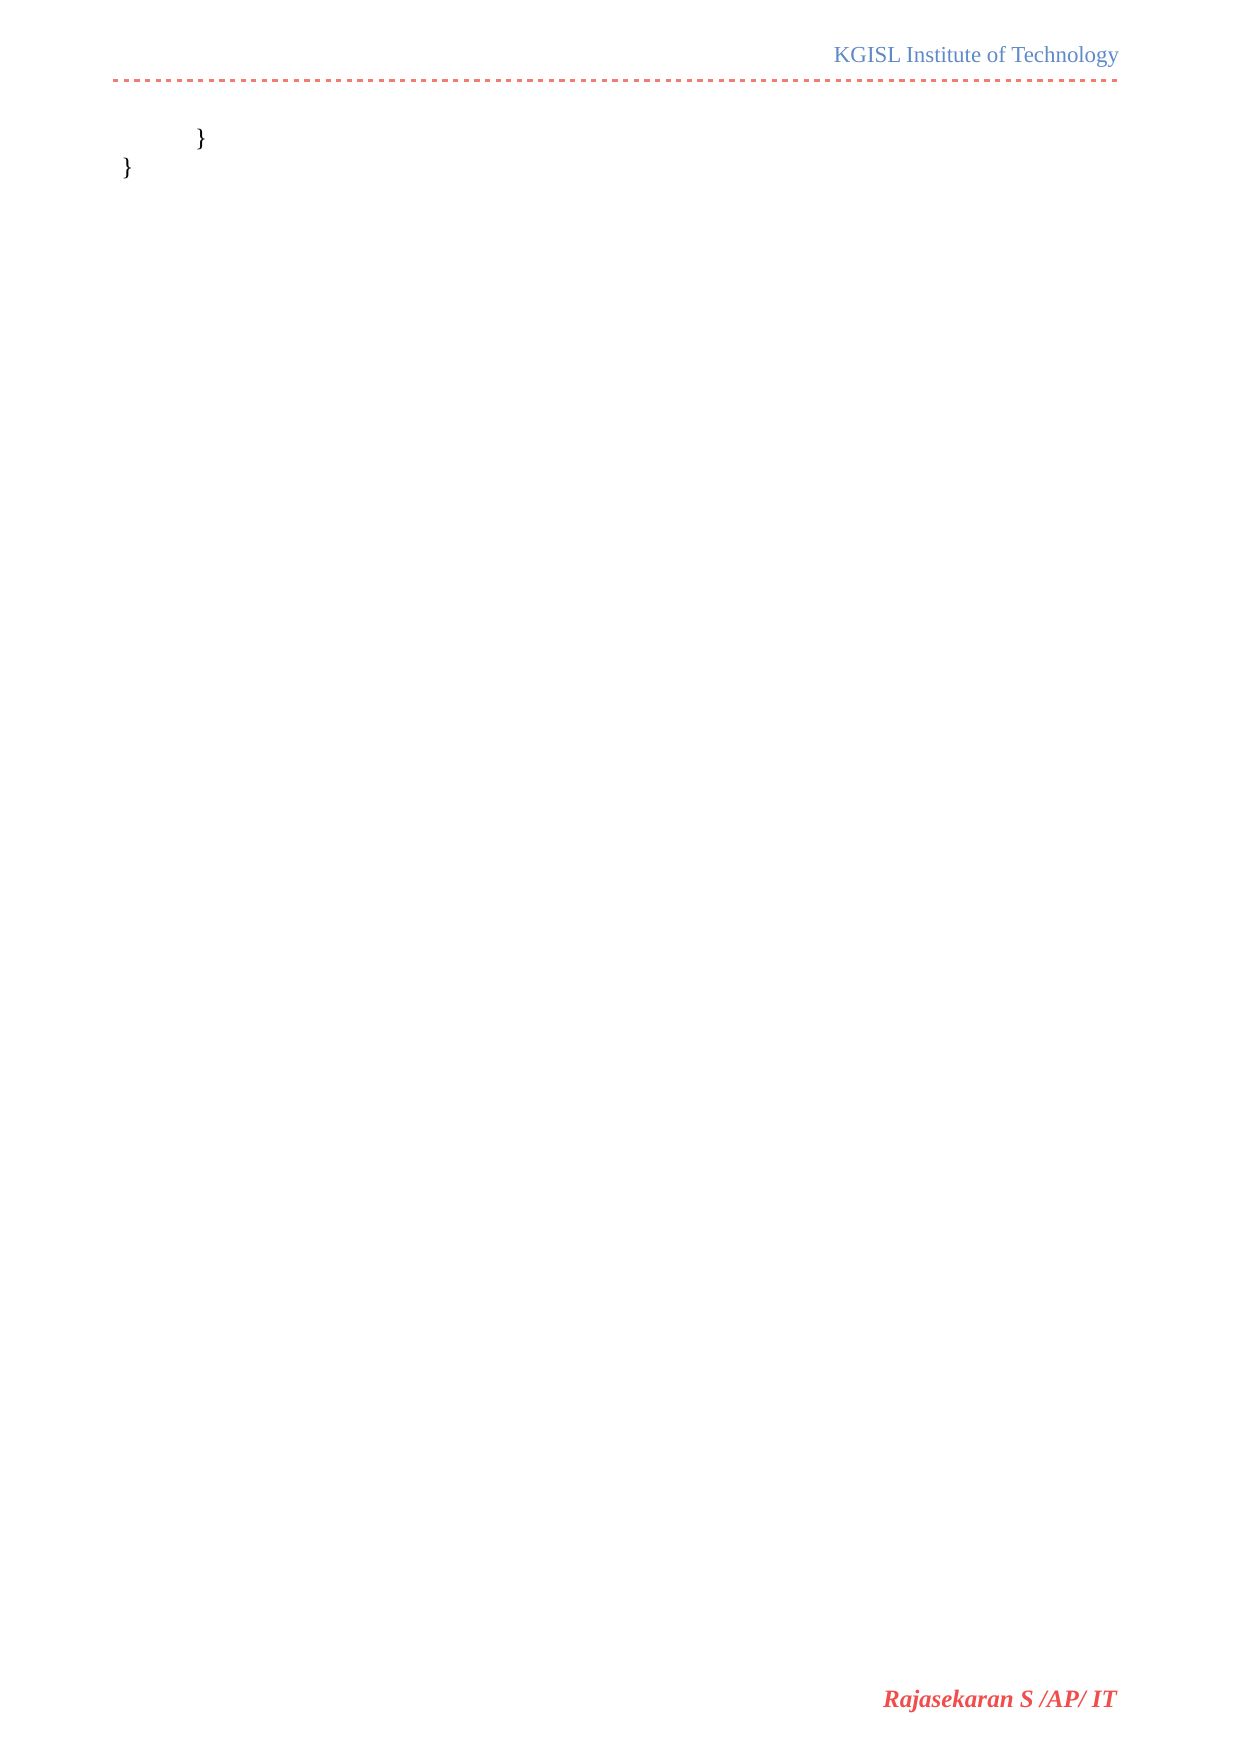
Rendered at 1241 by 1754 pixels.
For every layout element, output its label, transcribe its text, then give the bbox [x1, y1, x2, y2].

text } [121, 152, 1119, 180]
text } [121, 123, 1119, 152]
